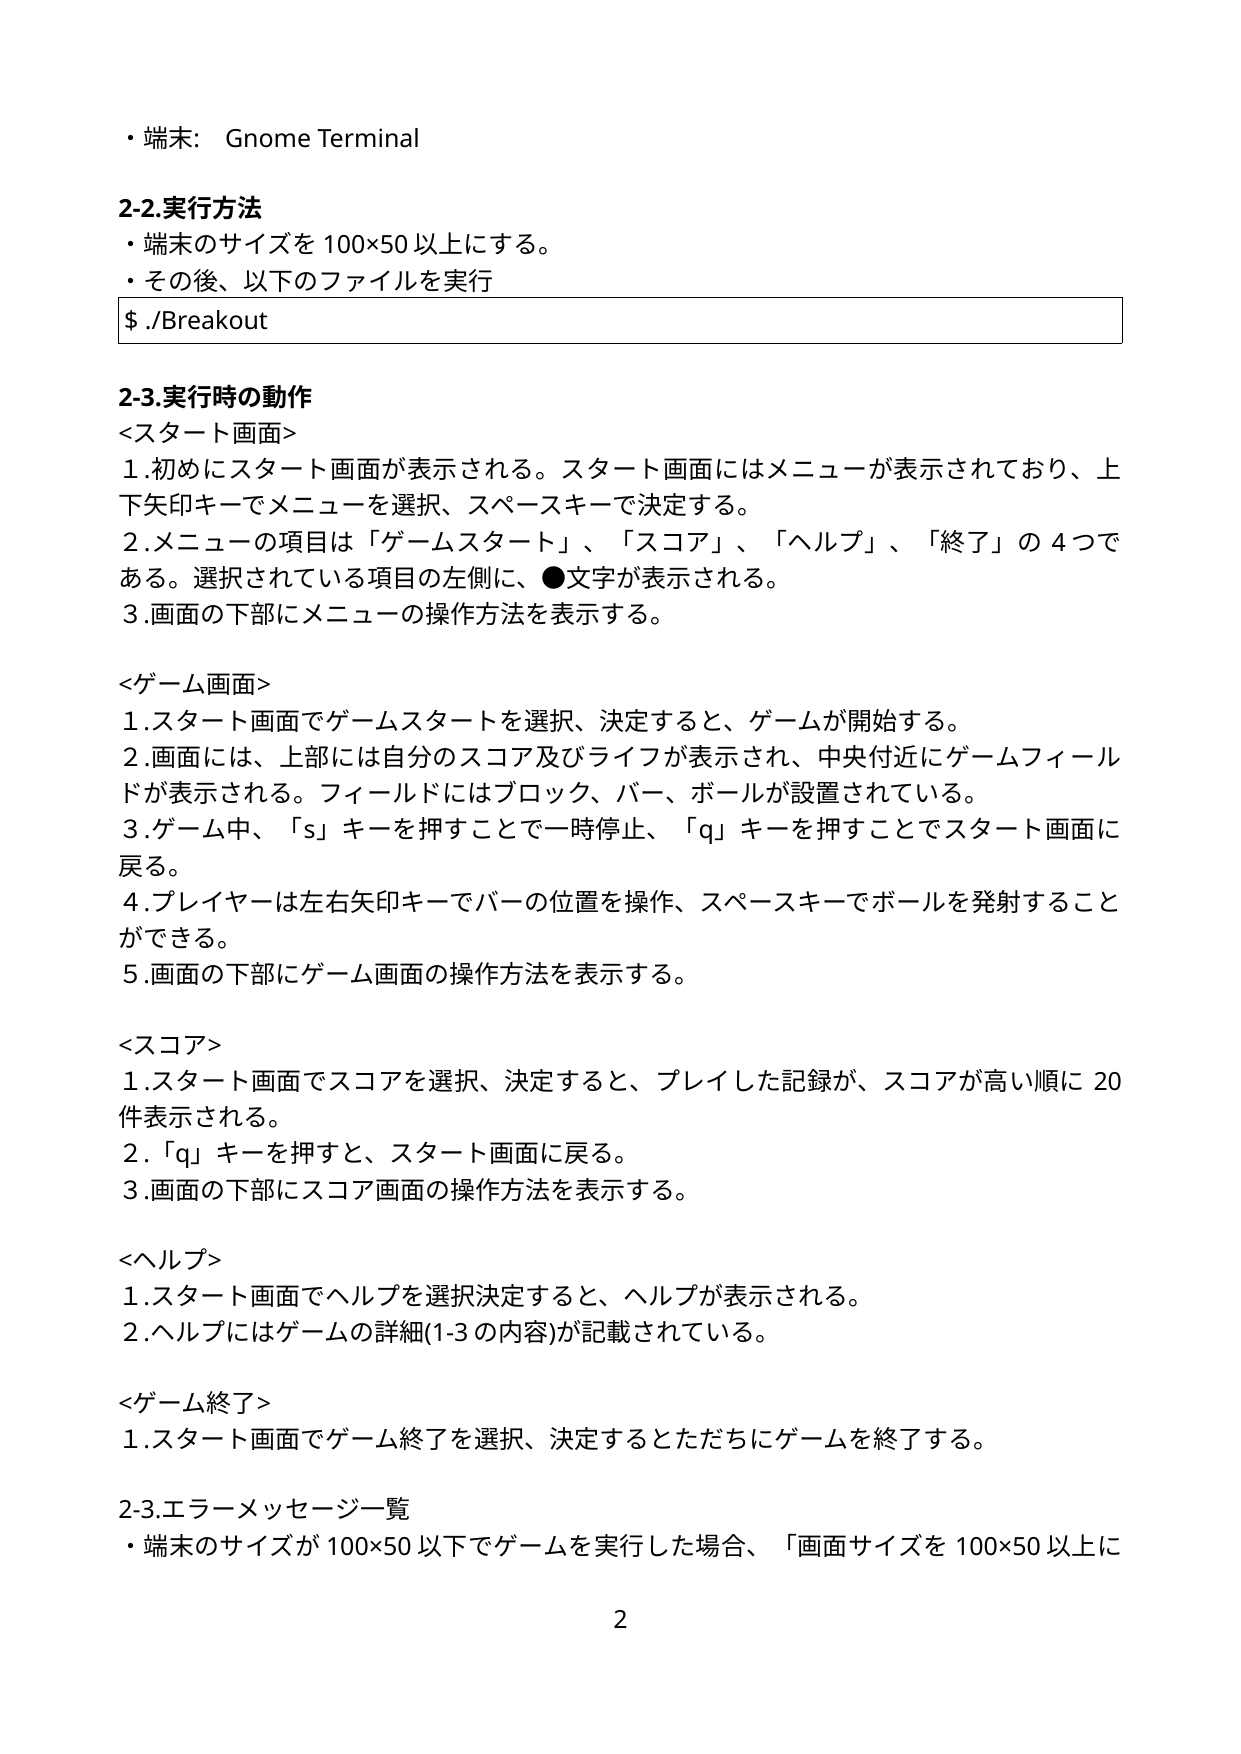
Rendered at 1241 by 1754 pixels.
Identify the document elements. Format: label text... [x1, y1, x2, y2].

text ３.画面の下部にスコア画面の操作方法を表示する。 [118, 1170, 1122, 1206]
text <スコア> [118, 1025, 1122, 1061]
text 2-3.エラーメッセージ一覧 [118, 1490, 1122, 1526]
text ・端末: Gnome Terminal [118, 118, 1122, 154]
text ・端末のサイズを100×50以上にする。 [118, 225, 1122, 261]
text １.初めにスタート画面が表示される。スタート画面にはメニューが表示されており、上下矢印キーでメニューを選択、スペースキーで決定する。 [118, 449, 1122, 522]
text <スタート画面> [118, 413, 1122, 449]
text ・その後、以下のファイルを実行 [118, 261, 1122, 297]
text 2-3.実行時の動作 [118, 377, 1122, 413]
text １.スタート画面でゲームスタートを選択、決定すると、ゲームが開始する。 [118, 701, 1122, 737]
text １.スタート画面でゲーム終了を選択、決定するとただちにゲームを終了する。 [118, 1419, 1122, 1456]
text ４.プレイヤーは左右矢印キーでバーの位置を操作、スペースキーでボールを発射することができる。 [118, 882, 1122, 955]
text <ゲーム終了> [118, 1383, 1122, 1419]
table_header $ ./Breakout [119, 298, 1122, 343]
text ３.ゲーム中、「s」キーを押すことで一時停止、「q」キーを押すことでスタート画面に戻る。 [118, 810, 1122, 882]
text ３.画面の下部にメニューの操作方法を表示する。 [118, 594, 1122, 631]
text ５.画面の下部にゲーム画面の操作方法を表示する。 [118, 955, 1122, 991]
text ・端末のサイズが100×50以下でゲームを実行した場合、「画面サイズを100×50以上に [118, 1526, 1122, 1562]
text １.スタート画面でスコアを選択、決定すると、プレイした記録が、スコアが高い順に20件表示される。 [118, 1061, 1122, 1134]
text ２.画面には、上部には自分のスコア及びライフが表示され、中央付近にゲームフィールドが表示される。フィールドにはブロック、バー、ボールが設置されている。 [118, 737, 1122, 810]
text ２.「q」キーを押すと、スタート画面に戻る。 [118, 1134, 1122, 1170]
text 2-2.実行方法 [118, 188, 1122, 225]
text ２.ヘルプにはゲームの詳細(1-3の内容)が記載されている。 [118, 1313, 1122, 1349]
text ２.メニューの項目は「ゲームスタート」、「スコア」、「ヘルプ」、「終了」の4つである。選択されている項目の左側に、●文字が表示される。 [118, 522, 1122, 594]
text <ゲーム画面> [118, 665, 1122, 701]
text １.スタート画面でヘルプを選択決定すると、ヘルプが表示される。 [118, 1277, 1122, 1313]
text <ヘルプ> [118, 1240, 1122, 1277]
